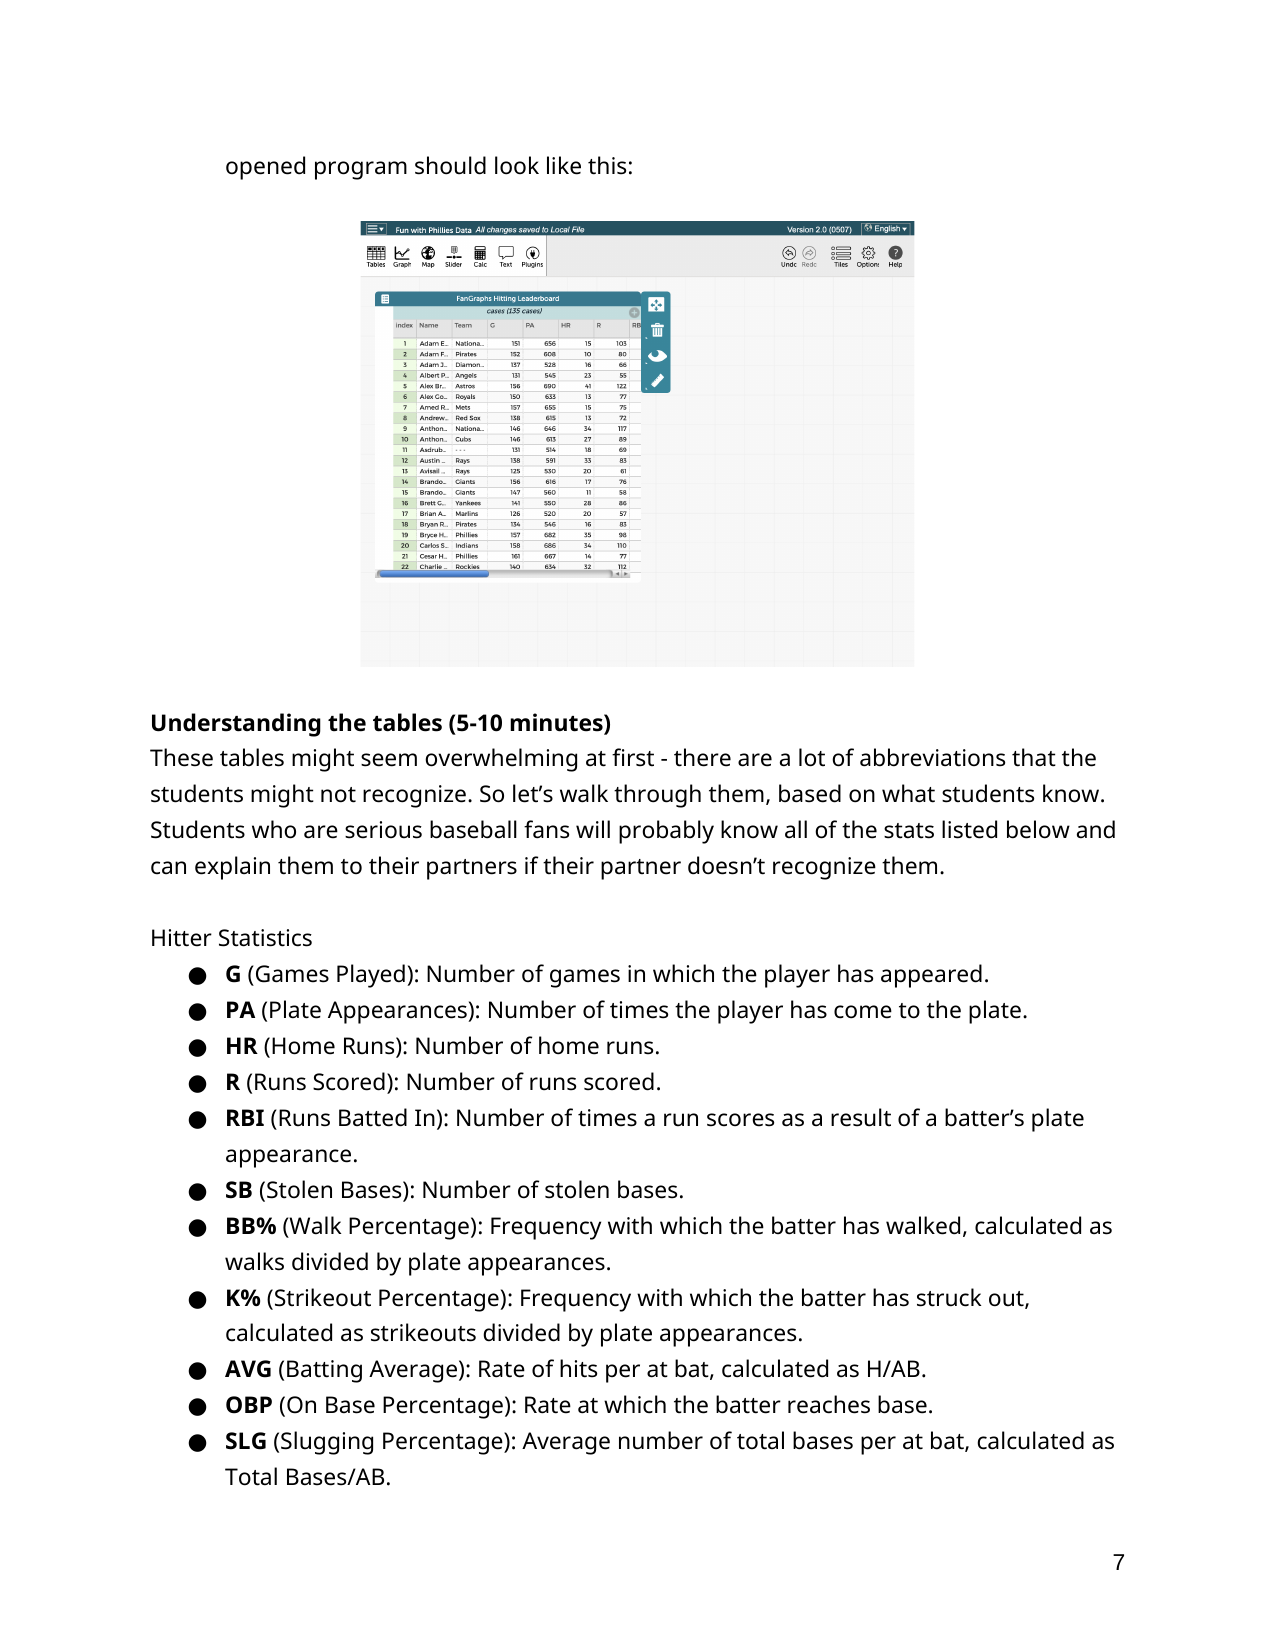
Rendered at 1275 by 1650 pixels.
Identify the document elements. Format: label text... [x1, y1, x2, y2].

list PA (Plate Appearances): Number of times the player has come to the plate. [187, 994, 1125, 1025]
text Hitter Statistics [150, 922, 1125, 953]
list BB% (Walk Percentage): Frequency with which the batter has walked, calculated as walks divided by plate appearances. [187, 1209, 1125, 1277]
list HR (Home Runs): Number of home runs. [187, 1030, 1125, 1061]
list R (Runs Scored): Number of runs scored. [187, 1066, 1125, 1097]
list RBI (Runs Batted In): Number of times a run scores as a result of a batter’s plate appearance. [187, 1102, 1125, 1169]
text These tables might seem overwhelming at first - there are a lot of abbreviations that the students might not recognize. So let’s walk through them, based on what students know. Students who are serious baseball fans will probably know all of the stats listed below and can explain them to their partners if their partner doesn’t recognize them. [150, 742, 1125, 881]
list AVG (Batting Average): Rate of hits per at bat, calculated as H/AB. [187, 1353, 1125, 1384]
list opened program should look like this: [187, 150, 1125, 181]
list SB (Stolen Bases): Number of stolen bases. [187, 1174, 1125, 1205]
text Understanding the tables (5-10 minutes) [150, 706, 1125, 738]
list G (Games Played): Number of games in which the player has appeared. [187, 958, 1125, 989]
picture [360, 221, 915, 667]
list SLG (Slugging Percentage): Average number of total bases per at bat, calculated as Total Bases/AB. [187, 1425, 1125, 1492]
list K% (Strikeout Percentage): Frequency with which the batter has struck out, calculated as strikeouts divided by plate appearances. [187, 1281, 1125, 1349]
list OBP (On Base Percentage): Rate at which the batter reaches base. [187, 1389, 1125, 1421]
